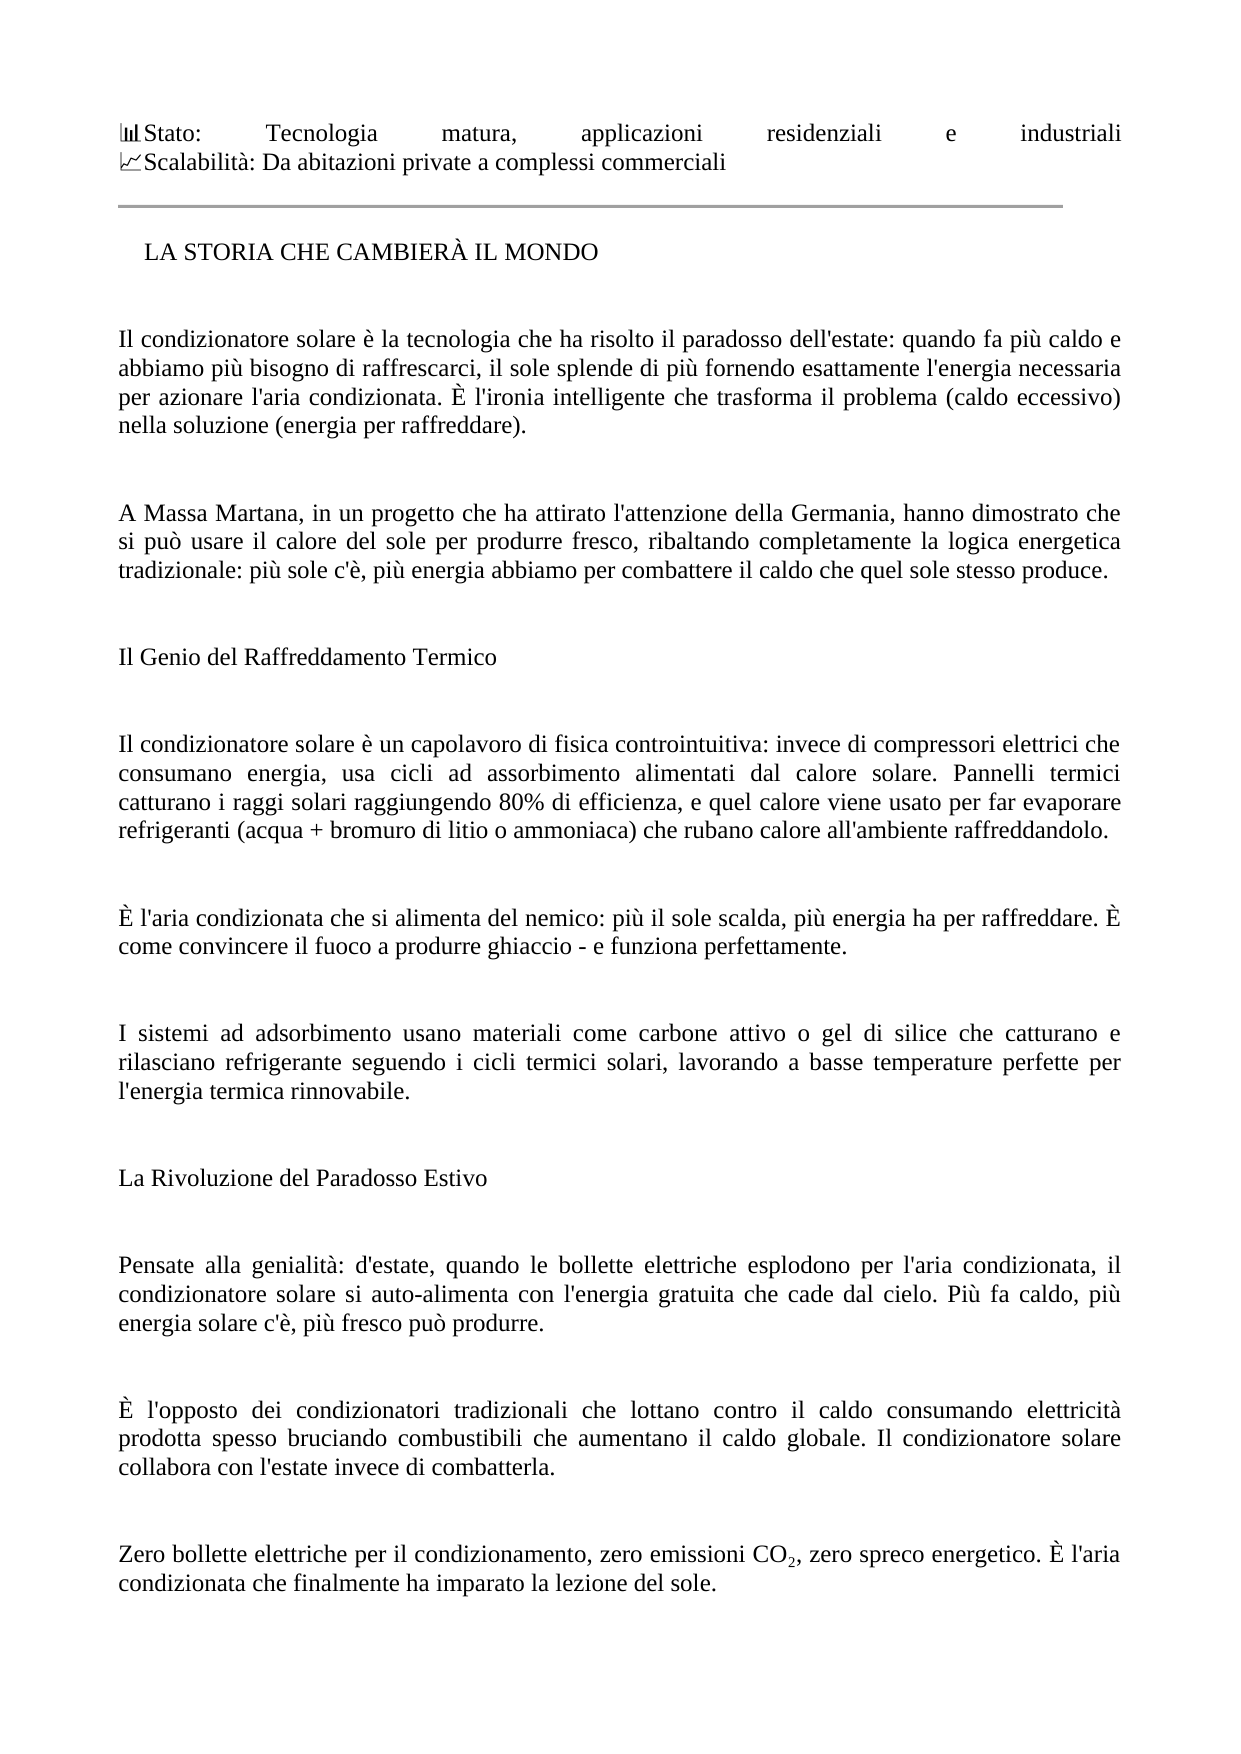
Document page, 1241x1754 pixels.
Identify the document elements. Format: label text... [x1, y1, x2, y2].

text Zero bollette elettriche per il condizionamento, zero emissioni CO₂, zero spreco energetico. È l'aria condizionata che finalmente ha imparato la lezione del sole. [118, 1539, 1122, 1597]
text È l'opposto dei condizionatori tradizionali che lottano contro il caldo consumando elettricità prodotta spesso bruciando combustibili che aumentano il caldo globale. Il condizionatore solare collabora con l'estate invece di combatterla. [118, 1395, 1122, 1481]
subtitle 📖 LA STORIA CHE CAMBIERÀ IL MONDO [118, 237, 1122, 266]
text Il condizionatore solare è la tecnologia che ha risolto il paradosso dell'estate: quando fa più caldo e abbiamo più bisogno di raffrescarci, il sole splende di più fornendo esattamente l'energia necessaria per azionare l'aria condizionata. È l'ironia intelligente che trasforma il problema (caldo eccessivo) nella soluzione (energia per raffreddare). [118, 324, 1122, 439]
text È l'aria condizionata che si alimenta del nemico: più il sole scalda, più energia ha per raffreddare. È come convincere il fuoco a produrre ghiaccio - e funziona perfettamente. [118, 903, 1122, 960]
text A Massa Martana, in un progetto che ha attirato l'attenzione della Germania, hanno dimostrato che si può usare il calore del sole per produrre fresco, ribaltando completamente la logica energetica tradizionale: più sole c'è, più energia abbiamo per combattere il caldo che quel sole stesso produce. [118, 498, 1122, 584]
text 📊Stato: Tecnologia matura, applicazioni residenziali e industriali 📈Scalabilità: Da abitazioni private a complessi commerciali [118, 118, 1122, 176]
subtitle La Rivoluzione del Paradosso Estivo [118, 1163, 1122, 1192]
text Pensate alla genialità: d'estate, quando le bollette elettriche esplodono per l'aria condizionata, il condizionatore solare si auto-alimenta con l'energia gratuita che cade dal cielo. Più fa caldo, più energia solare c'è, più fresco può produrre. [118, 1250, 1122, 1336]
text Il condizionatore solare è un capolavoro di fisica controintuitiva: invece di compressori elettrici che consumano energia, usa cicli ad assorbimento alimentati dal calore solare. Pannelli termici catturano i raggi solari raggiungendo 80% di efficienza, e quel calore viene usato per far evaporare refrigeranti (acqua + bromuro di litio o ammoniaca) che rubano calore all'ambiente raffreddandolo. [118, 729, 1122, 844]
subtitle Il Genio del Raffreddamento Termico [118, 642, 1122, 671]
text I sistemi ad adsorbimento usano materiali come carbone attivo o gel di silice che catturano e rilasciano refrigerante seguendo i cicli termici solari, lavorando a basse temperature perfette per l'energia termica rinnovabile. [118, 1018, 1122, 1105]
